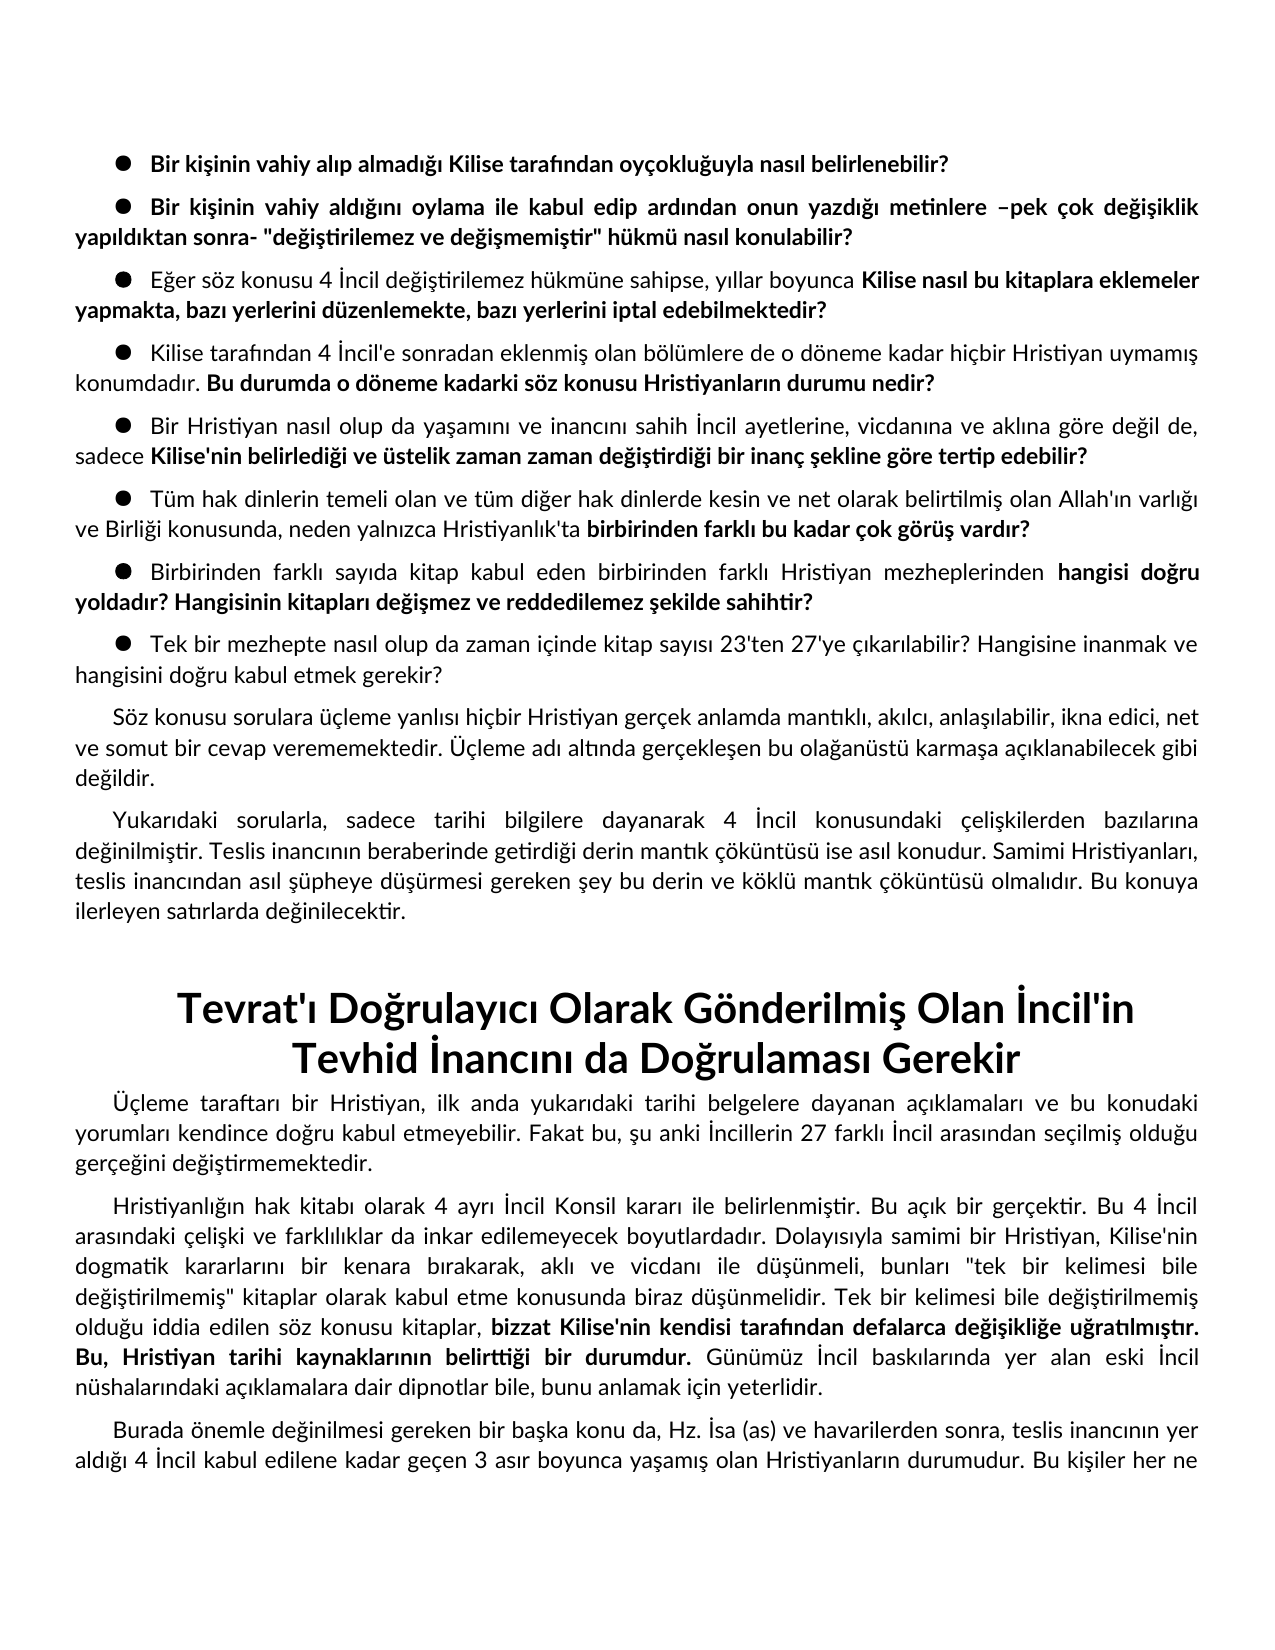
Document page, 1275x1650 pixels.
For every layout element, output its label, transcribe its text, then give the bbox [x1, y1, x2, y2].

text Üçleme taraftarı bir Hristiyan, ilk anda yukarıdaki tarihi belgelere dayanan açıklamaları ve bu konudaki yorumları kendince doğru kabul etmeyebilir. Fakat bu, şu anki İncillerin 27 farklı İncil arasından seçilmiş olduğu gerçeğini değiştirmemektedir. [75, 1088, 1200, 1176]
text Burada önemle değinilmesi gereken bir başka konu da, Hz. İsa (as) ve havarilerden sonra, teslis inancının yer aldığı 4 İncil kabul edilene kadar geçen 3 asır boyunca yaşamış olan Hristiyanların durumudur. Bu kişiler her ne [75, 1416, 1200, 1473]
list Eğer söz konusu 4 İncil değiştirilemez hükmüne sahipse, yıllar boyunca Kilise nasıl bu kitaplara eklemeler yapmakta, bazı yerlerini düzenlemekte, bazı yerlerini iptal edebilmektedir? [75, 266, 1200, 323]
list Tek bir mezhepte nasıl olup da zaman içinde kitap sayısı 23'ten 27'ye çıkarılabilir? Hangisine inanmak ve hangisini doğru kabul etmek gerekir? [75, 630, 1200, 688]
subtitle Tevrat'ı Doğrulayıcı Olarak Gönderilmiş Olan İncil'in Tevhid İnancını da Doğrulaması Gerekir [112, 982, 1200, 1082]
text Söz konusu sorulara üçleme yanlısı hiçbir Hristiyan gerçek anlamda mantıklı, akılcı, anlaşılabilir, ikna edici, net ve somut bir cevap verememektedir. Üçleme adı altında gerçekleşen bu olağanüstü karmaşa açıklanabilecek gibi değildir. [75, 703, 1200, 791]
list Bir Hristiyan nasıl olup da yaşamını ve inancını sahih İncil ayetlerine, vicdanına ve aklına göre değil de, sadece Kilise'nin belirlediği ve üstelik zaman zaman değiştirdiği bir inanç şekline göre tertip edebilir? [75, 411, 1200, 469]
list Kilise tarafından 4 İncil'e sonradan eklenmiş olan bölümlere de o döneme kadar hiçbir Hristiyan uymamış konumdadır. Bu durumda o döneme kadarki söz konusu Hristiyanların durumu nedir? [75, 338, 1200, 396]
list Tüm hak dinlerin temeli olan ve tüm diğer hak dinlerde kesin ve net olarak belirtilmiş olan Allah'ın varlığı ve Birliği konusunda, neden yalnızca Hristiyanlık'ta birbirinden farklı bu kadar çok görüş vardır? [75, 484, 1200, 542]
list Bir kişinin vahiy alıp almadığı Kilise tarafından oyçokluğuyla nasıl belirlenebilir? [75, 150, 1200, 177]
list Birbirinden farklı sayıda kitap kabul eden birbirinden farklı Hristiyan mezheplerinden hangisi doğru yoldadır? Hangisinin kitapları değişmez ve reddedilemez şekilde sahihtir? [75, 557, 1200, 615]
list Bir kişinin vahiy aldığını oylama ile kabul edip ardından onun yazdığı metinlere –pek çok değişiklik yapıldıktan sonra- "değiştirilemez ve değişmemiştir" hükmü nasıl konulabilir? [75, 193, 1200, 250]
text Yukarıdaki sorularla, sadece tarihi bilgilere dayanarak 4 İncil konusundaki çelişkilerden bazılarına değinilmiştir. Teslis inancının beraberinde getirdiği derin mantık çöküntüsü ise asıl konudur. Samimi Hristiyanları, teslis inancından asıl şüpheye düşürmesi gereken şey bu derin ve köklü mantık çöküntüsü olmalıdır. Bu konuya ilerleyen satırlarda değinilecektir. [75, 806, 1200, 924]
text Hristiyanlığın hak kitabı olarak 4 ayrı İncil Konsil kararı ile belirlenmiştir. Bu açık bir gerçektir. Bu 4 İncil arasındaki çelişki ve farklılıklar da inkar edilemeyecek boyutlardadır. Dolayısıyla samimi bir Hristiyan, Kilise'nin dogmatik kararlarını bir kenara bırakarak, aklı ve vicdanı ile düşünmeli, bunları "tek bir kelimesi bile değiştirilmemiş" kitaplar olarak kabul etme konusunda biraz düşünmelidir. Tek bir kelimesi bile değiştirilmemiş olduğu iddia edilen söz konusu kitaplar, bizzat Kilise'nin kendisi tarafından defalarca değişikliğe uğratılmıştır. Bu, Hristiyan tarihi kaynaklarının belirttiği bir durumdur. Günümüz İncil baskılarında yer alan eski İncil nüshalarındaki açıklamalara dair dipnotlar bile, bunu anlamak için yeterlidir. [75, 1192, 1200, 1400]
